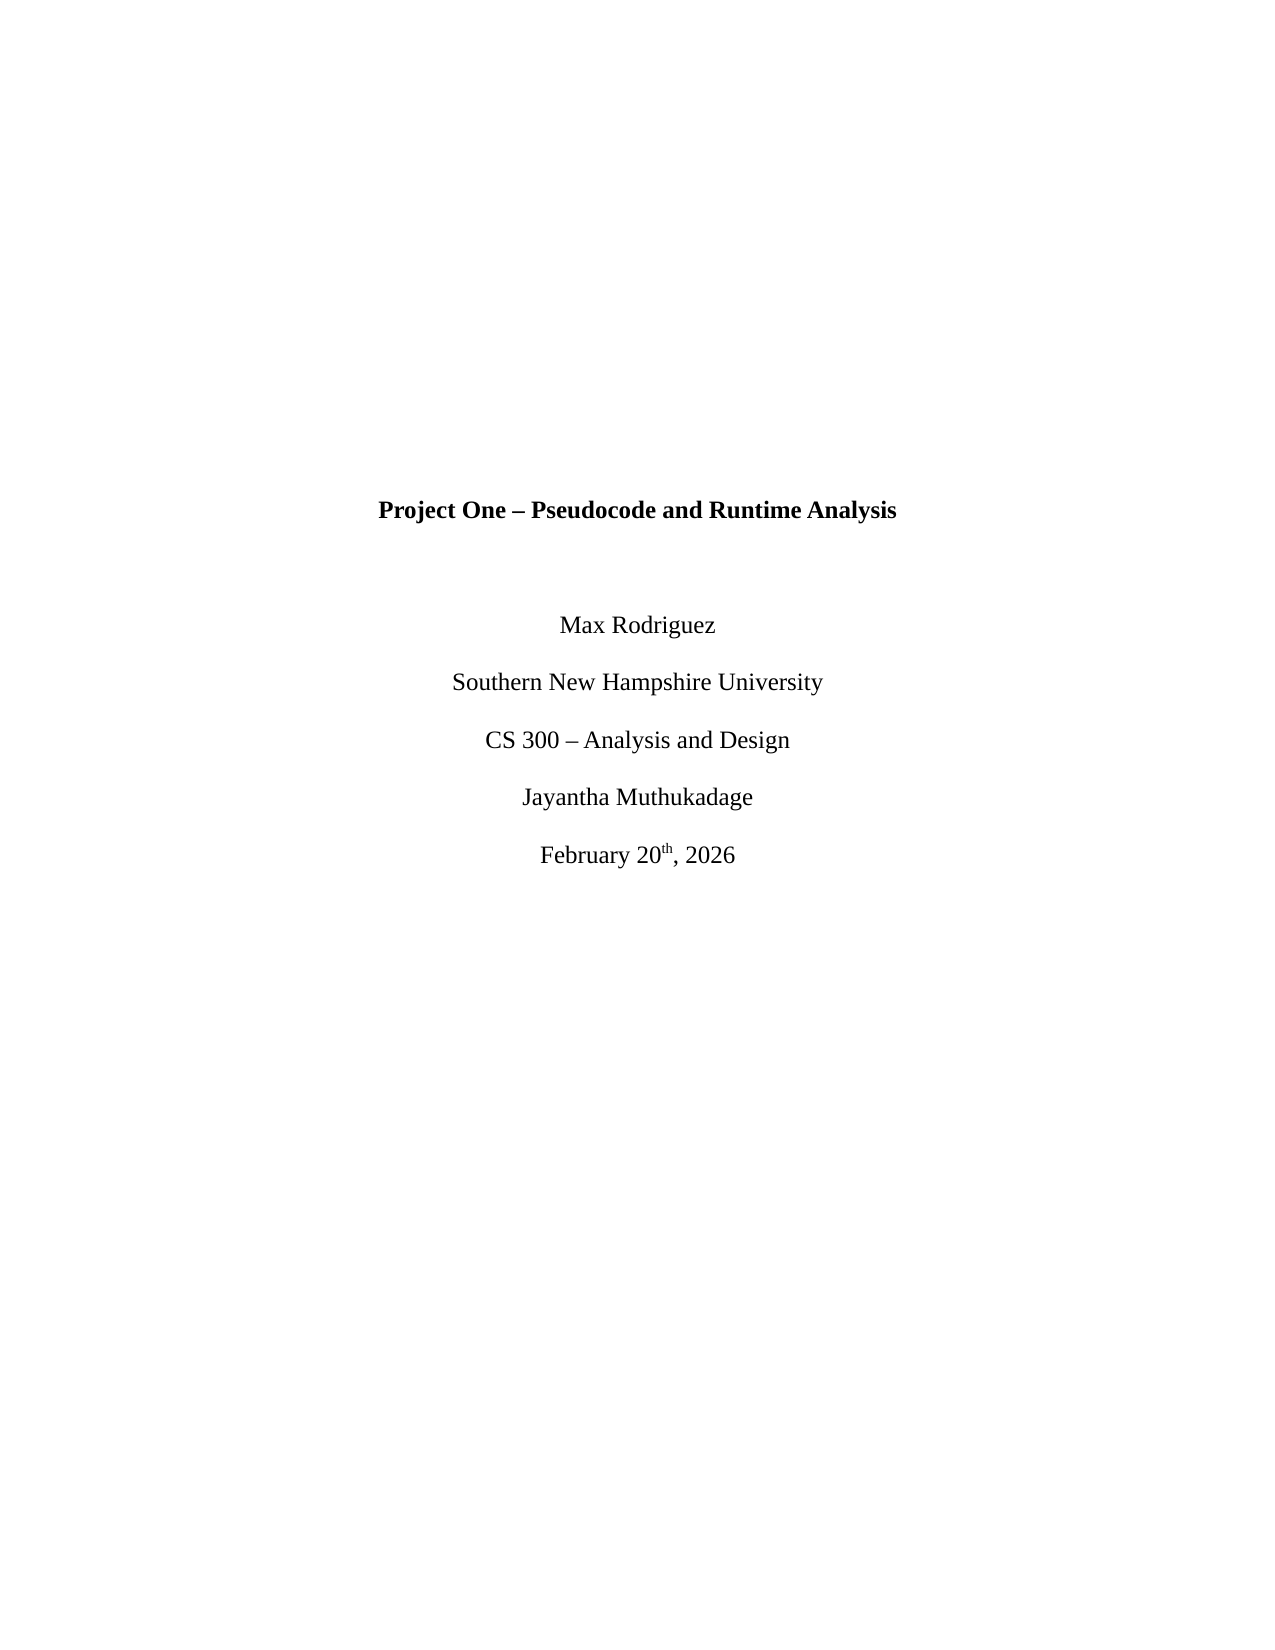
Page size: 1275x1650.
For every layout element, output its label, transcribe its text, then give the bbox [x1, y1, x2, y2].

text Project One – Pseudocode and Runtime Analysis [150, 495, 1125, 524]
text Jayantha Muthukadage [150, 782, 1125, 811]
text February 20th, 2026 [150, 840, 1125, 869]
text Max Rodriguez [150, 610, 1125, 639]
text CS 300 – Analysis and Design [150, 725, 1125, 754]
text Southern New Hampshire University [150, 667, 1125, 696]
